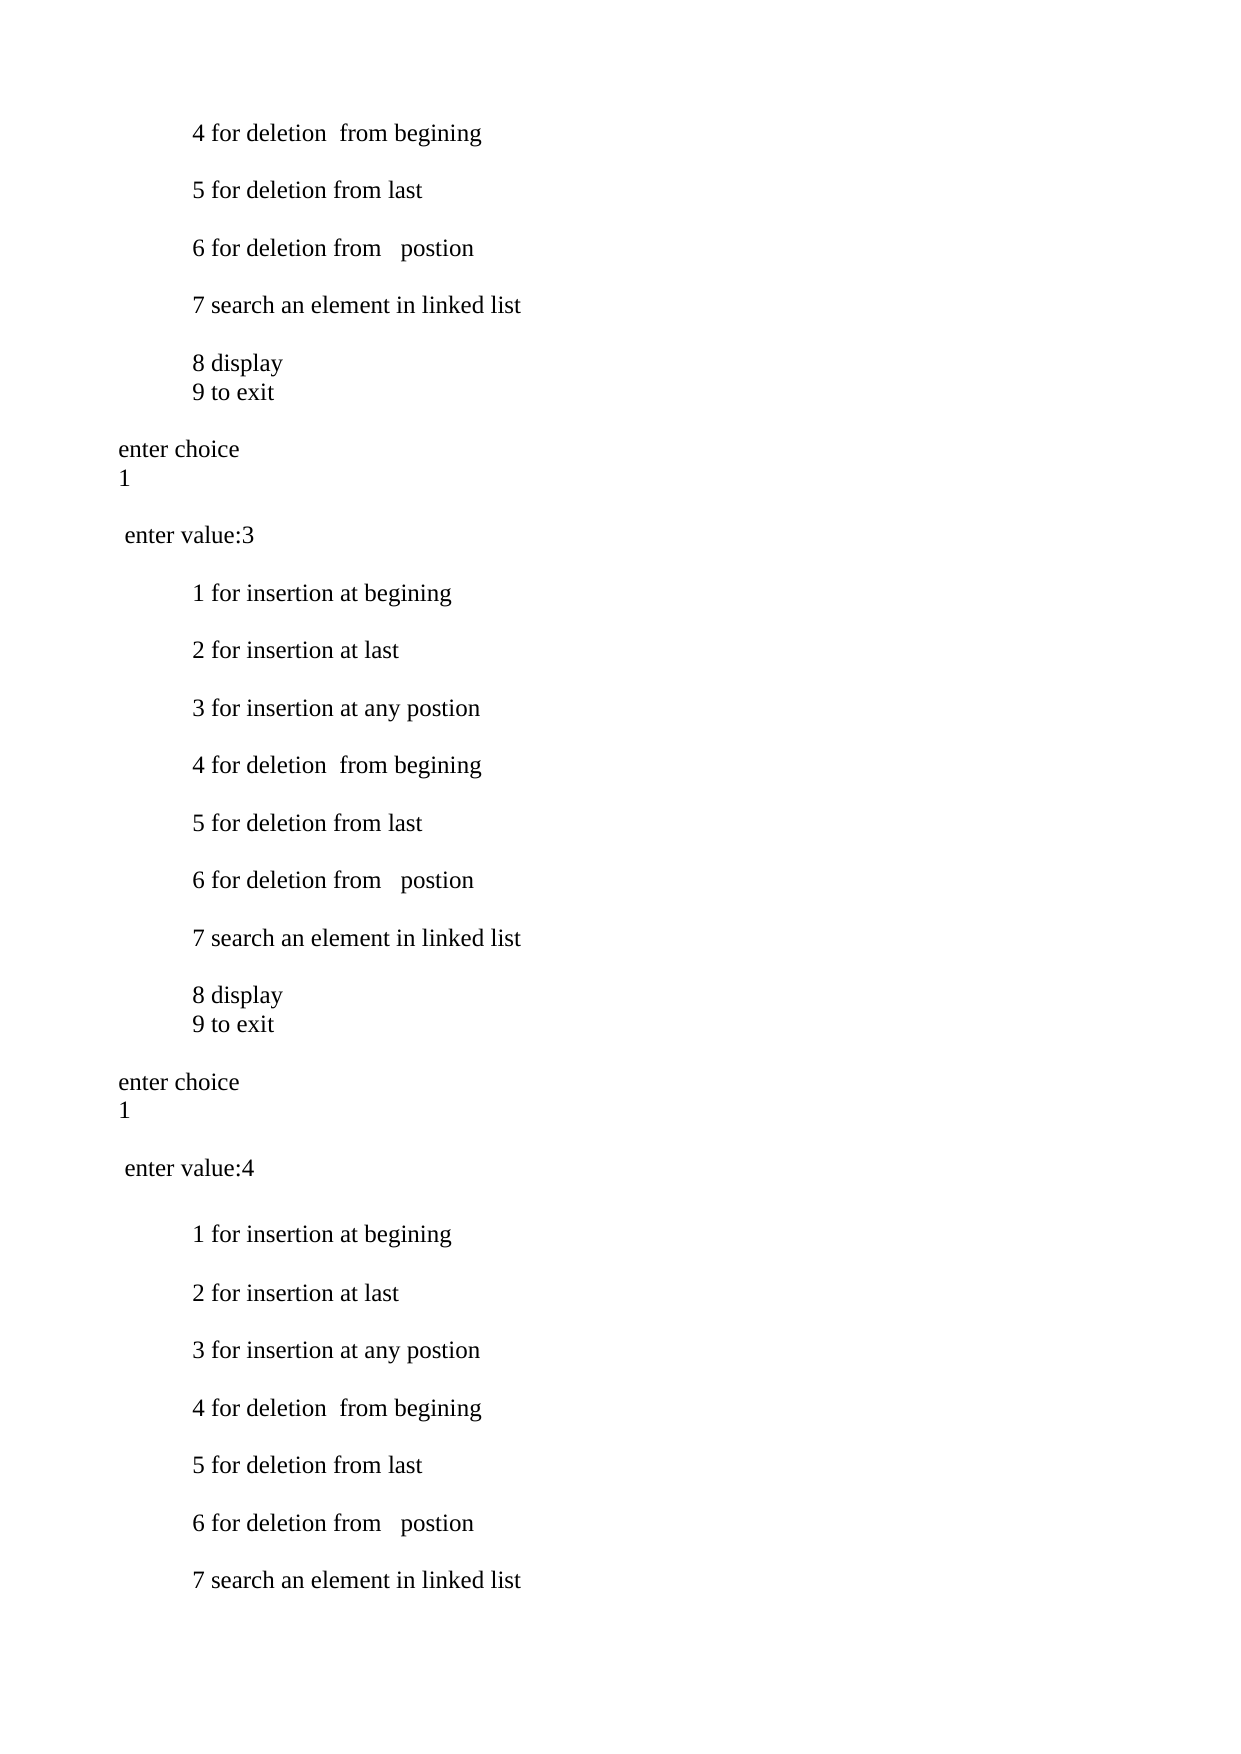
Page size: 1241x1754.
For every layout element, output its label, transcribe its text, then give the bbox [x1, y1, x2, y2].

text 6 for deletion from postion [118, 866, 1122, 894]
text 1 [118, 463, 1122, 492]
text 1 [118, 1096, 1122, 1124]
text 7 search an element in linked list [118, 291, 1122, 319]
text 1 for insertion at begining [118, 578, 1122, 607]
text enter choice [118, 434, 1122, 463]
text enter choice [118, 1067, 1122, 1096]
text 3 for insertion at any postion [118, 1335, 1122, 1364]
text 9 to exit [118, 377, 1122, 406]
text 1 for insertion at begining [118, 1215, 1122, 1249]
text 4 for deletion from begining [118, 751, 1122, 779]
text 4 for deletion from begining [118, 118, 1122, 147]
text 5 for deletion from last [118, 1450, 1122, 1479]
text 9 to exit [118, 1009, 1122, 1038]
text 6 for deletion from postion [118, 1508, 1122, 1536]
text 6 for deletion from postion [118, 233, 1122, 262]
text 7 search an element in linked list [118, 1565, 1122, 1594]
text 7 search an element in linked list [118, 923, 1122, 952]
text 5 for deletion from last [118, 808, 1122, 837]
text 4 for deletion from begining [118, 1393, 1122, 1421]
text 8 display [118, 348, 1122, 377]
text 5 for deletion from last [118, 176, 1122, 204]
text 2 for insertion at last [118, 636, 1122, 664]
text enter value:3 [118, 521, 1122, 549]
text 2 for insertion at last [118, 1278, 1122, 1306]
text 8 display [118, 981, 1122, 1009]
text 3 for insertion at any postion [118, 693, 1122, 722]
text enter value:4 [118, 1153, 1122, 1182]
